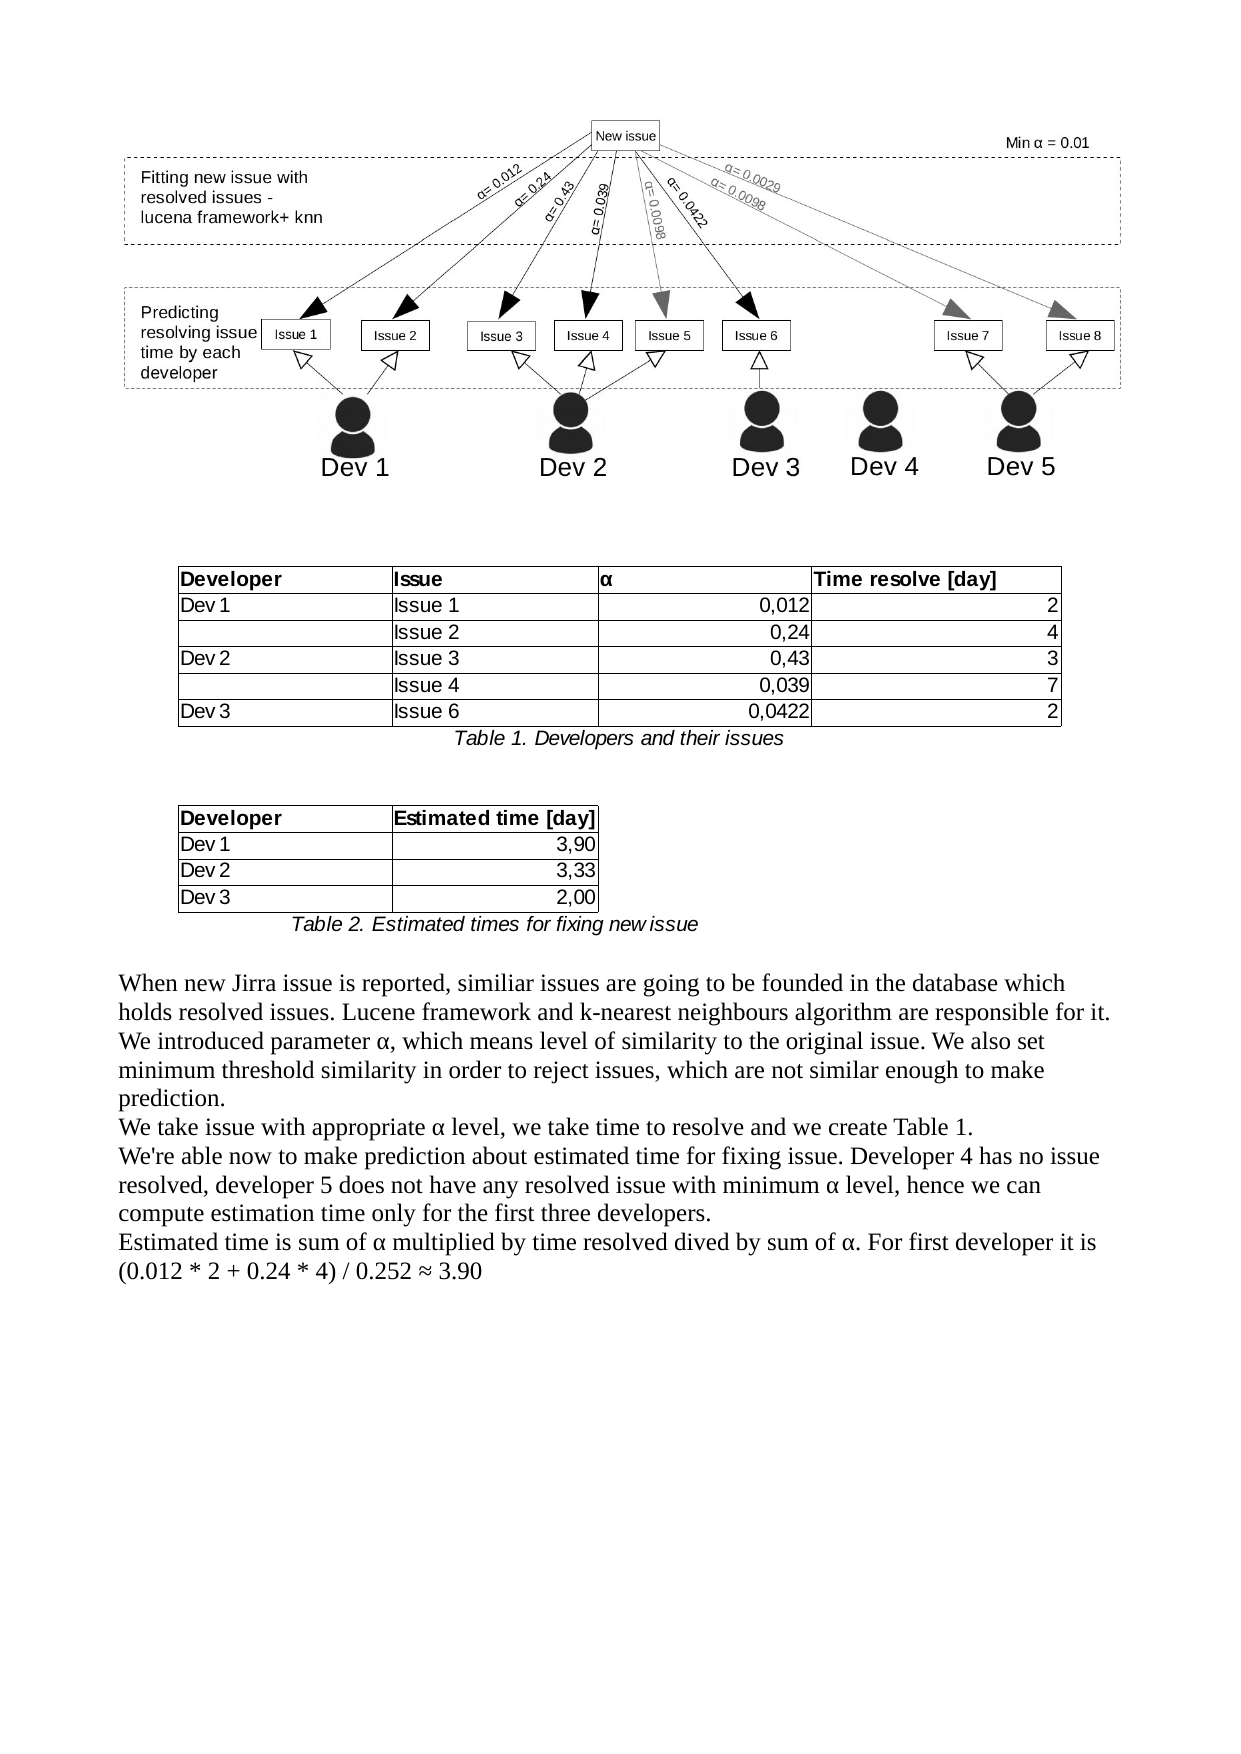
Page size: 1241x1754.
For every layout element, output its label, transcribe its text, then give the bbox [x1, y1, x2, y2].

picture [118, 118, 1123, 481]
text When new Jirra issue is reported, similiar issues are going to be founded in the database which holds resolved issues. Lucene framework and k-nearest neighbours algorithm are responsible for it. We introduced parameter α, which means level of similarity to the original issue. We also set minimum threshold similarity in order to reject issues, which are not similar enough to make prediction. [118, 968, 1122, 1112]
text We're able now to make prediction about estimated time for fixing issue. Developer 4 has no issue resolved, developer 5 does not have any resolved issue with minimum α level, hence we can compute estimation time only for the first three developers. [118, 1141, 1122, 1227]
text We take issue with appropriate α level, we take time to resolve and we create Table 1. [118, 1112, 1122, 1141]
text Estimated time is sum of α multiplied by time resolved dived by sum of α. For first developer it is (0.012 * 2 + 0.24 * 4) / 0.252 ≈ 3.90 [118, 1227, 1122, 1285]
